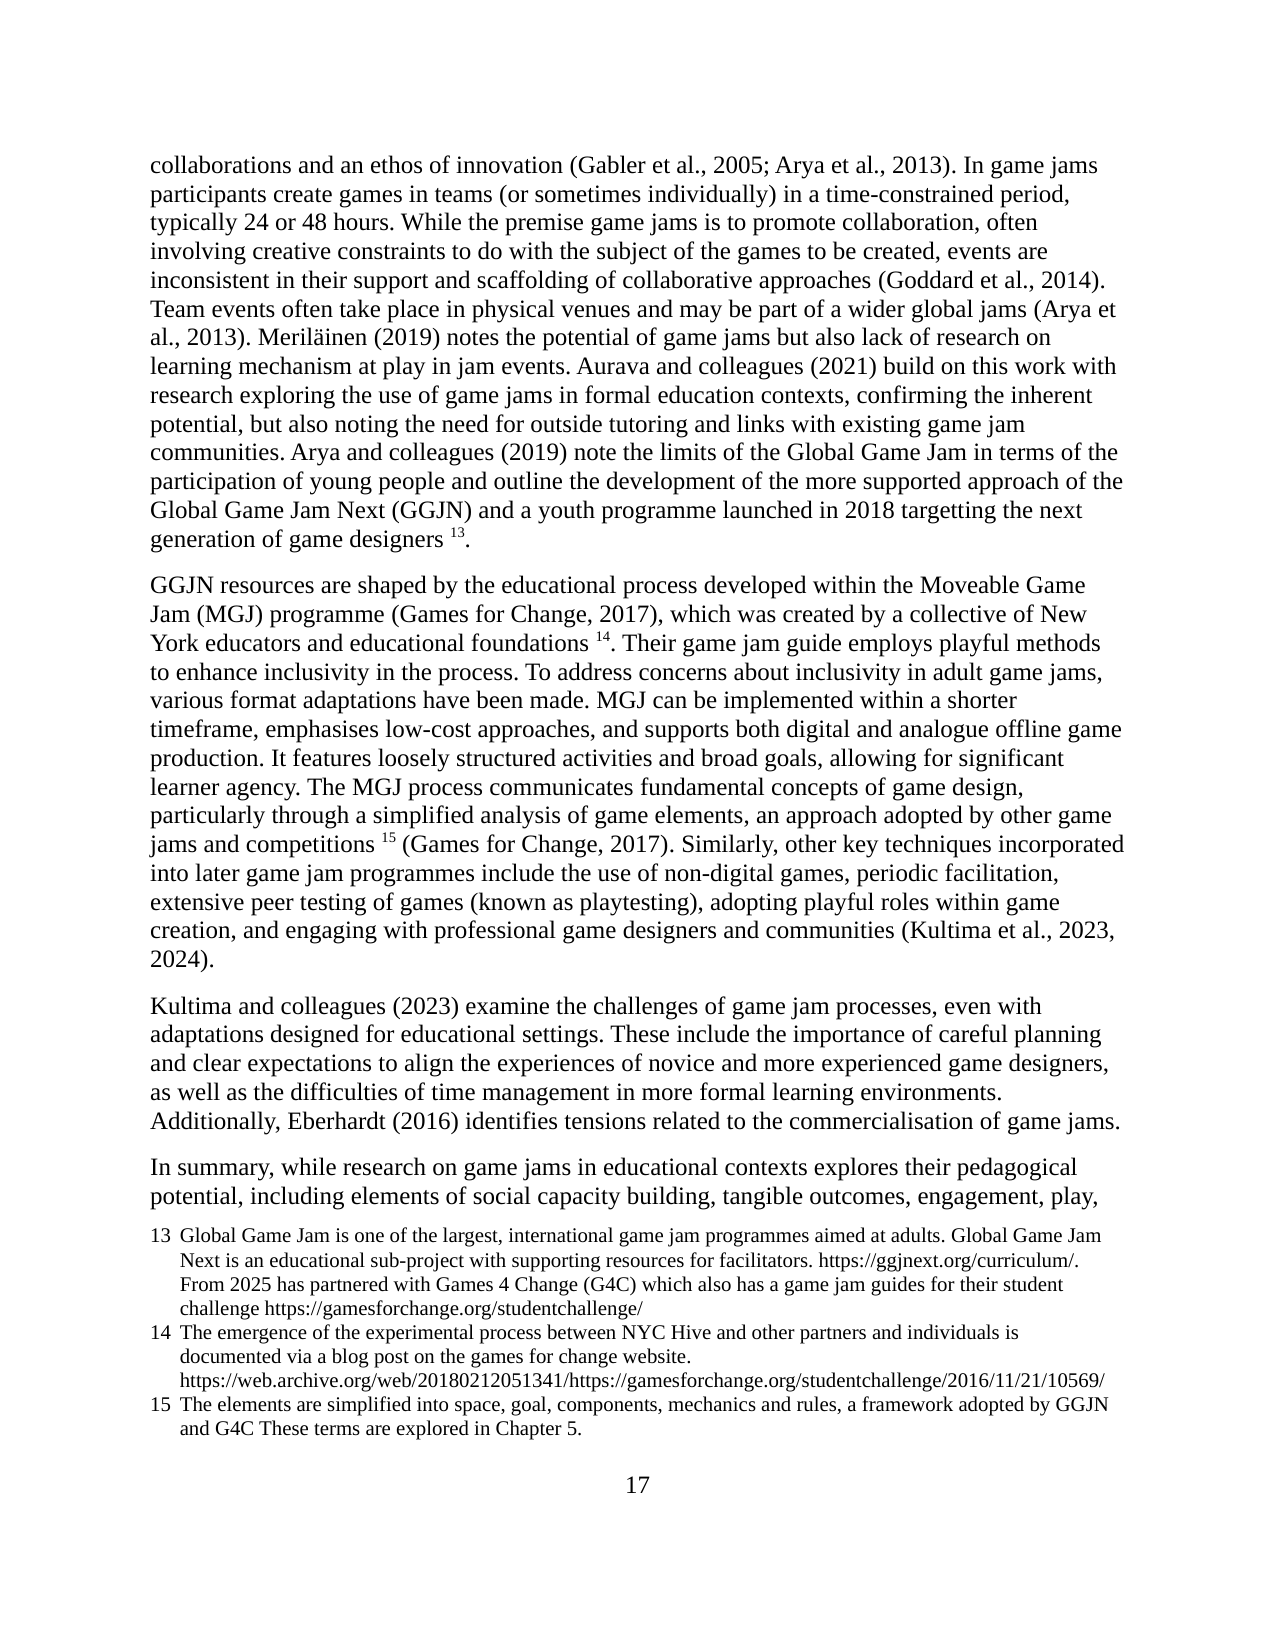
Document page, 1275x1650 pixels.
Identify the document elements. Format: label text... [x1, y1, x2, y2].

text GGJN resources are shaped by the educational process developed within the Moveable Game Jam (MGJ) programme (Games for Change, 2017), which was created by a collective of New York educators and educational foundations . Their game jam guide employs playful methods to enhance inclusivity in the process. To address concerns about inclusivity in adult game jams, various format adaptations have been made. MGJ can be implemented within a shorter timeframe, emphasises low-cost approaches, and supports both digital and analogue offline game production. It features loosely structured activities and broad goals, allowing for significant learner agency. The MGJ process communicates fundamental concepts of game design, particularly through a simplified analysis of game elements, an approach adopted by other game jams and competitions (Games for Change, 2017). Similarly, other key techniques incorporated into later game jam programmes include the use of non-digital games, periodic facilitation, extensive peer testing of games (known as playtesting), adopting playful roles within game creation, and engaging with professional game designers and communities (Kultima et al., 2023, 2024). [150, 570, 1125, 973]
text collaborations and an ethos of innovation (Gabler et al., 2005; Arya et al., 2013). In game jams participants create games in teams (or sometimes individually) in a time-constrained period, typically 24 or 48 hours. While the premise game jams is to promote collaboration, often involving creative constraints to do with the subject of the games to be created, events are inconsistent in their support and scaffolding of collaborative approaches (Goddard et al., 2014). Team events often take place in physical venues and may be part of a wider global jams (Arya et al., 2013). Meriläinen (2019) notes the potential of game jams but also lack of research on learning mechanism at play in jam events. Aurava and colleagues (2021) build on this work with research exploring the use of game jams in formal education contexts, confirming the inherent potential, but also noting the need for outside tutoring and links with existing game jam communities. Arya and colleagues (2019) note the limits of the Global Game Jam in terms of the participation of young people and outline the development of the more supported approach of the Global Game Jam Next (GGJN) and a youth programme launched in 2018 targetting the next generation of game designers . [150, 150, 1125, 552]
text Global Game Jam is one of the largest, international game jam programmes aimed at adults. Global Game Jam Next is an educational sub-project with supporting resources for facilitators. https://ggjnext.org/curriculum/. From 2025 has partnered with Games 4 Change (G4C) which also has a game jam guides for their student challenge https://gamesforchange.org/studentchallenge/ [150, 1223, 1125, 1320]
text In summary, while research on game jams in educational contexts explores their pedagogical potential, including elements of social capacity building, tangible outcomes, engagement, play, [150, 1152, 1125, 1210]
text Kultima and colleagues (2023) examine the challenges of game jam processes, even with adaptations designed for educational settings. These include the importance of careful planning and clear expectations to align the experiences of novice and more experienced game designers, as well as the difficulties of time management in more formal learning environments. Additionally, Eberhardt (2016) identifies tensions related to the commercialisation of game jams. [150, 991, 1125, 1134]
text The elements are simplified into space, goal, components, mechanics and rules, a framework adopted by GGJN and G4C These terms are explored in Chapter 5. [150, 1392, 1125, 1440]
text The emergence of the experimental process between NYC Hive and other partners and individuals is documented via a blog post on the games for change website. https://web.archive.org/web/20180212051341/https://gamesforchange.org/studentchallenge/2016/11/21/10569/ [150, 1320, 1125, 1392]
